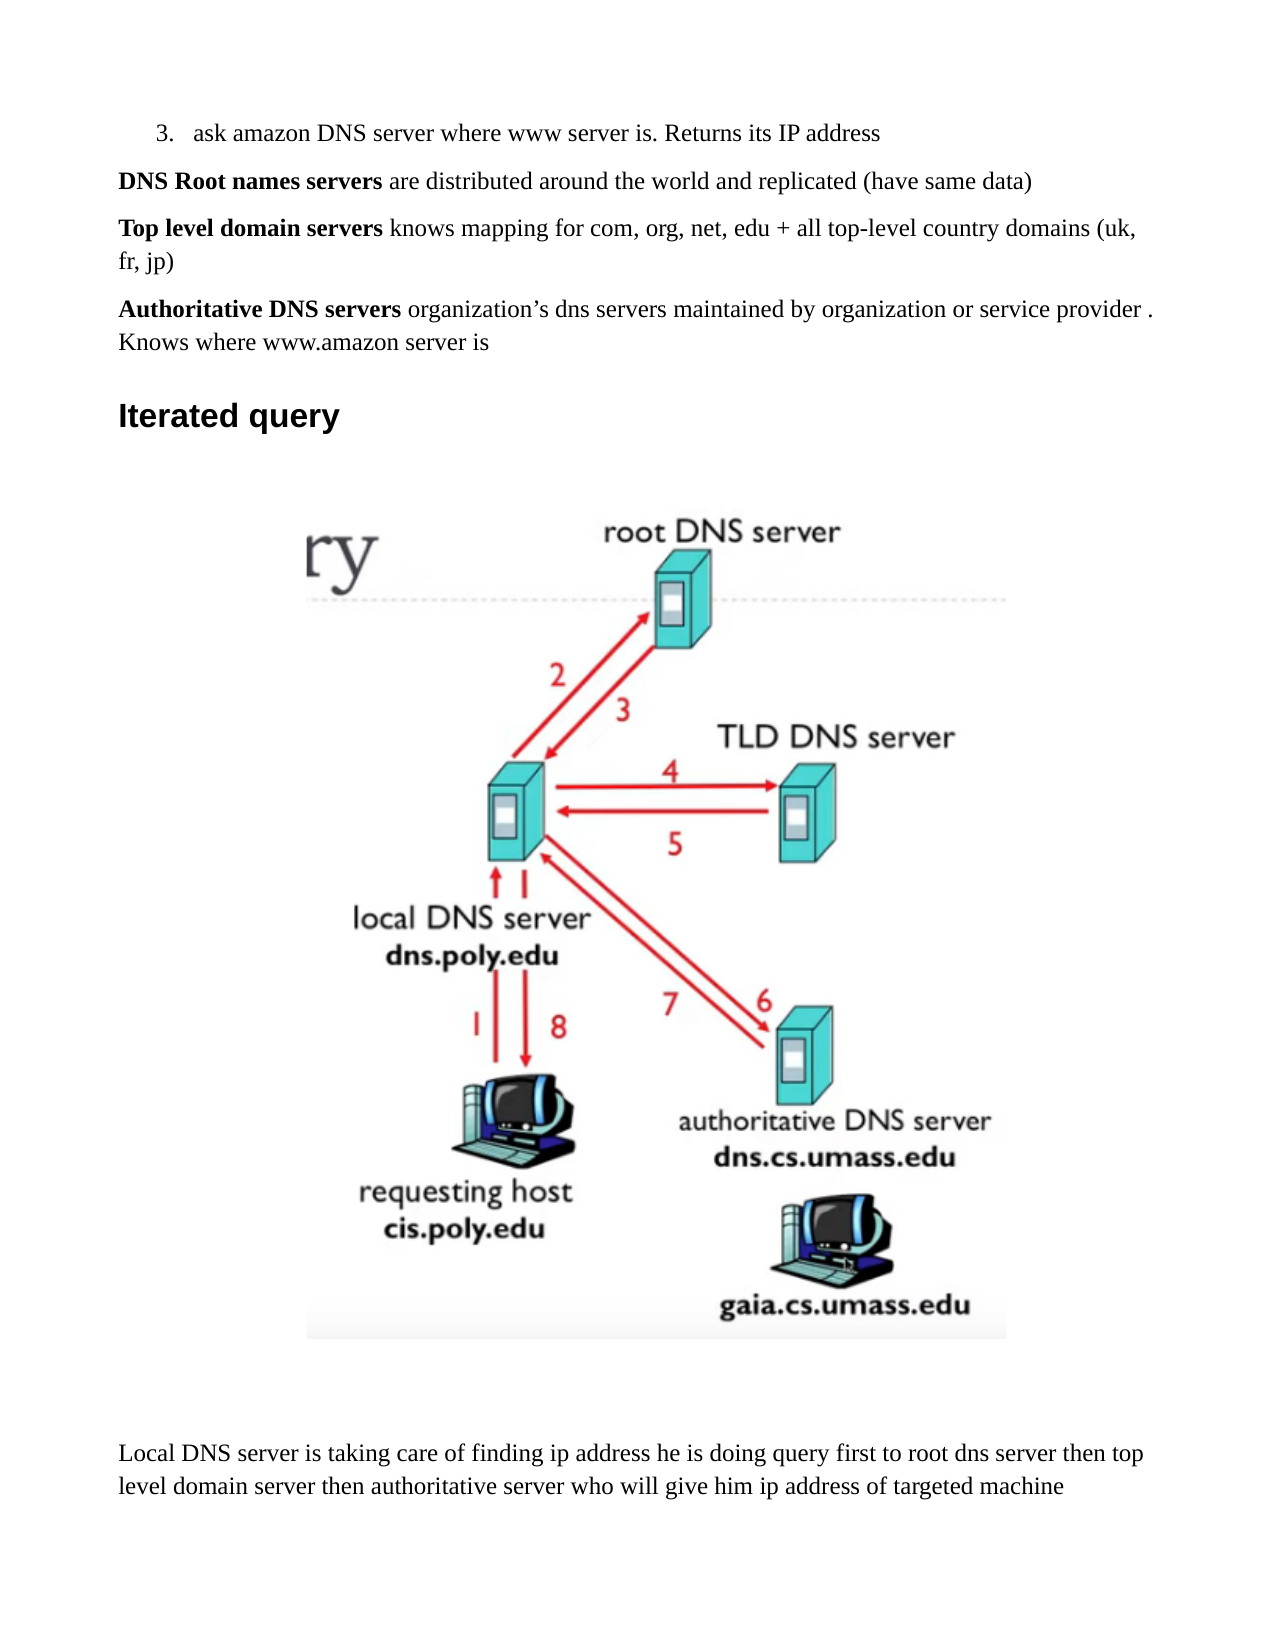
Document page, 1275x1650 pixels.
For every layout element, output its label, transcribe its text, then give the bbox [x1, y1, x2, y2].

picture [306, 504, 1007, 1339]
text DNS Root names servers are distributed around the world and replicated (have same data) [118, 166, 1157, 194]
list ask amazon DNS server where www server is. Returns its IP address [156, 118, 1157, 147]
text Local DNS server is taking care of finding ip address he is doing query first to root dns server then top level domain server then authoritative server who will give him ip address of targeted machine [118, 1438, 1157, 1500]
text Top level domain servers knows mapping for com, org, net, edu + all top-level country domains (uk, fr, jp) [118, 213, 1157, 275]
text Authoritative DNS servers organization’s dns servers maintained by organization or service provider . Knows where www.amazon server is [118, 294, 1157, 356]
subtitle Iterated query [118, 395, 1157, 434]
